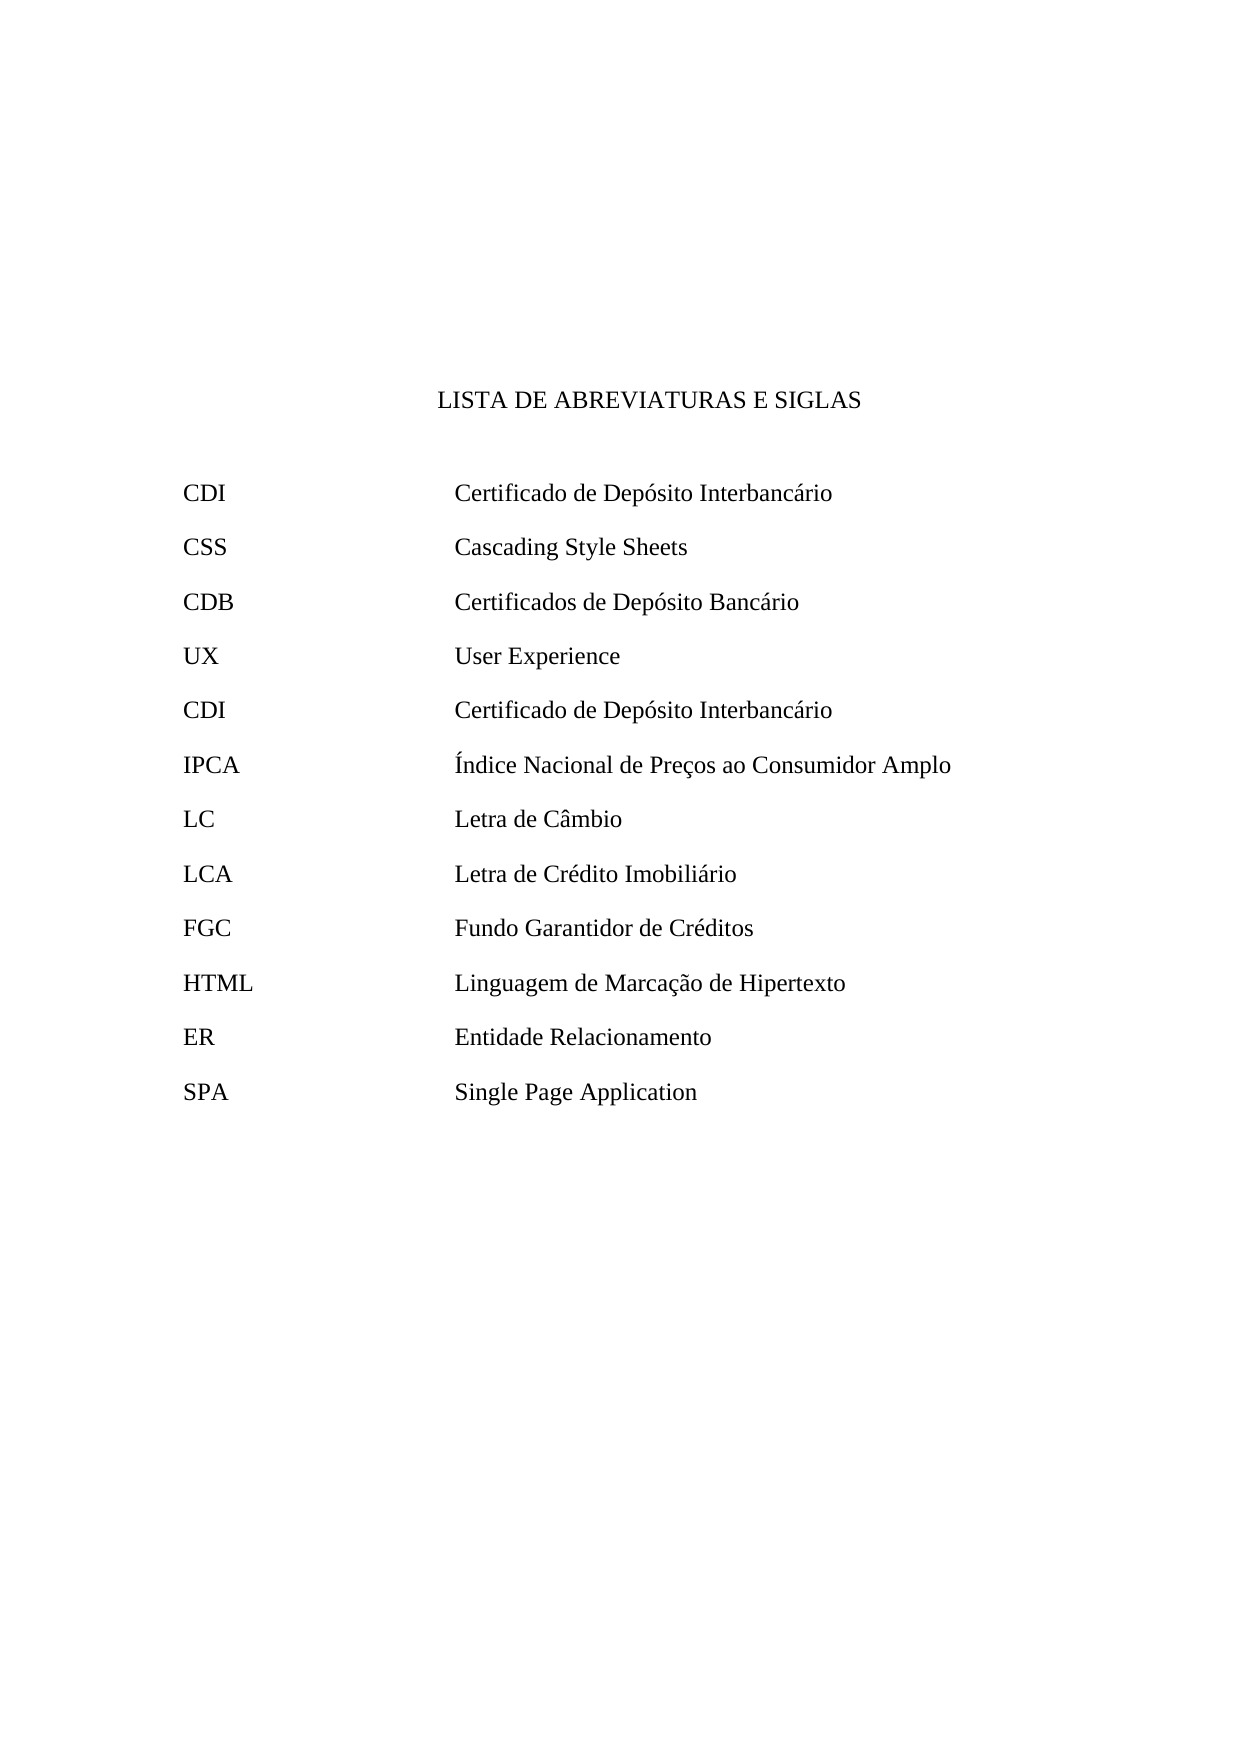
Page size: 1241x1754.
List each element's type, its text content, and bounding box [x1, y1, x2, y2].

table_cell Linguagem de Marcação de Hipertexto [449, 962, 1122, 1017]
table_cell Letra de Câmbio [449, 799, 1122, 853]
table_header Certificado de Depósito Interbancário [449, 472, 1122, 526]
table_cell HTML [177, 962, 449, 1017]
text LISTA DE ABREVIATURAS E SIGLAS [177, 386, 1122, 414]
table_cell ER [177, 1017, 449, 1071]
table_header CDI [177, 472, 449, 526]
table_cell UX [177, 635, 449, 690]
table_cell Single Page Application [449, 1071, 1122, 1126]
table_cell Certificados de Depósito Bancário [449, 581, 1122, 635]
table_cell CDI [177, 690, 449, 744]
table_cell Fundo Garantidor de Créditos [449, 908, 1122, 962]
table_cell Certificado de Depósito Interbancário [449, 690, 1122, 744]
table_cell CSS [177, 526, 449, 581]
table_cell Entidade Relacionamento [449, 1017, 1122, 1071]
table_cell SPA [177, 1071, 449, 1126]
table_cell IPCA [177, 744, 449, 799]
table_cell LCA [177, 853, 449, 908]
table_cell Cascading Style Sheets [449, 526, 1122, 581]
table_cell User Experience [449, 635, 1122, 690]
table_cell CDB [177, 581, 449, 635]
table_cell FGC [177, 908, 449, 962]
table_cell Índice Nacional de Preços ao Consumidor Amplo [449, 744, 1122, 799]
table_cell LC [177, 799, 449, 853]
table_cell Letra de Crédito Imobiliário [449, 853, 1122, 908]
